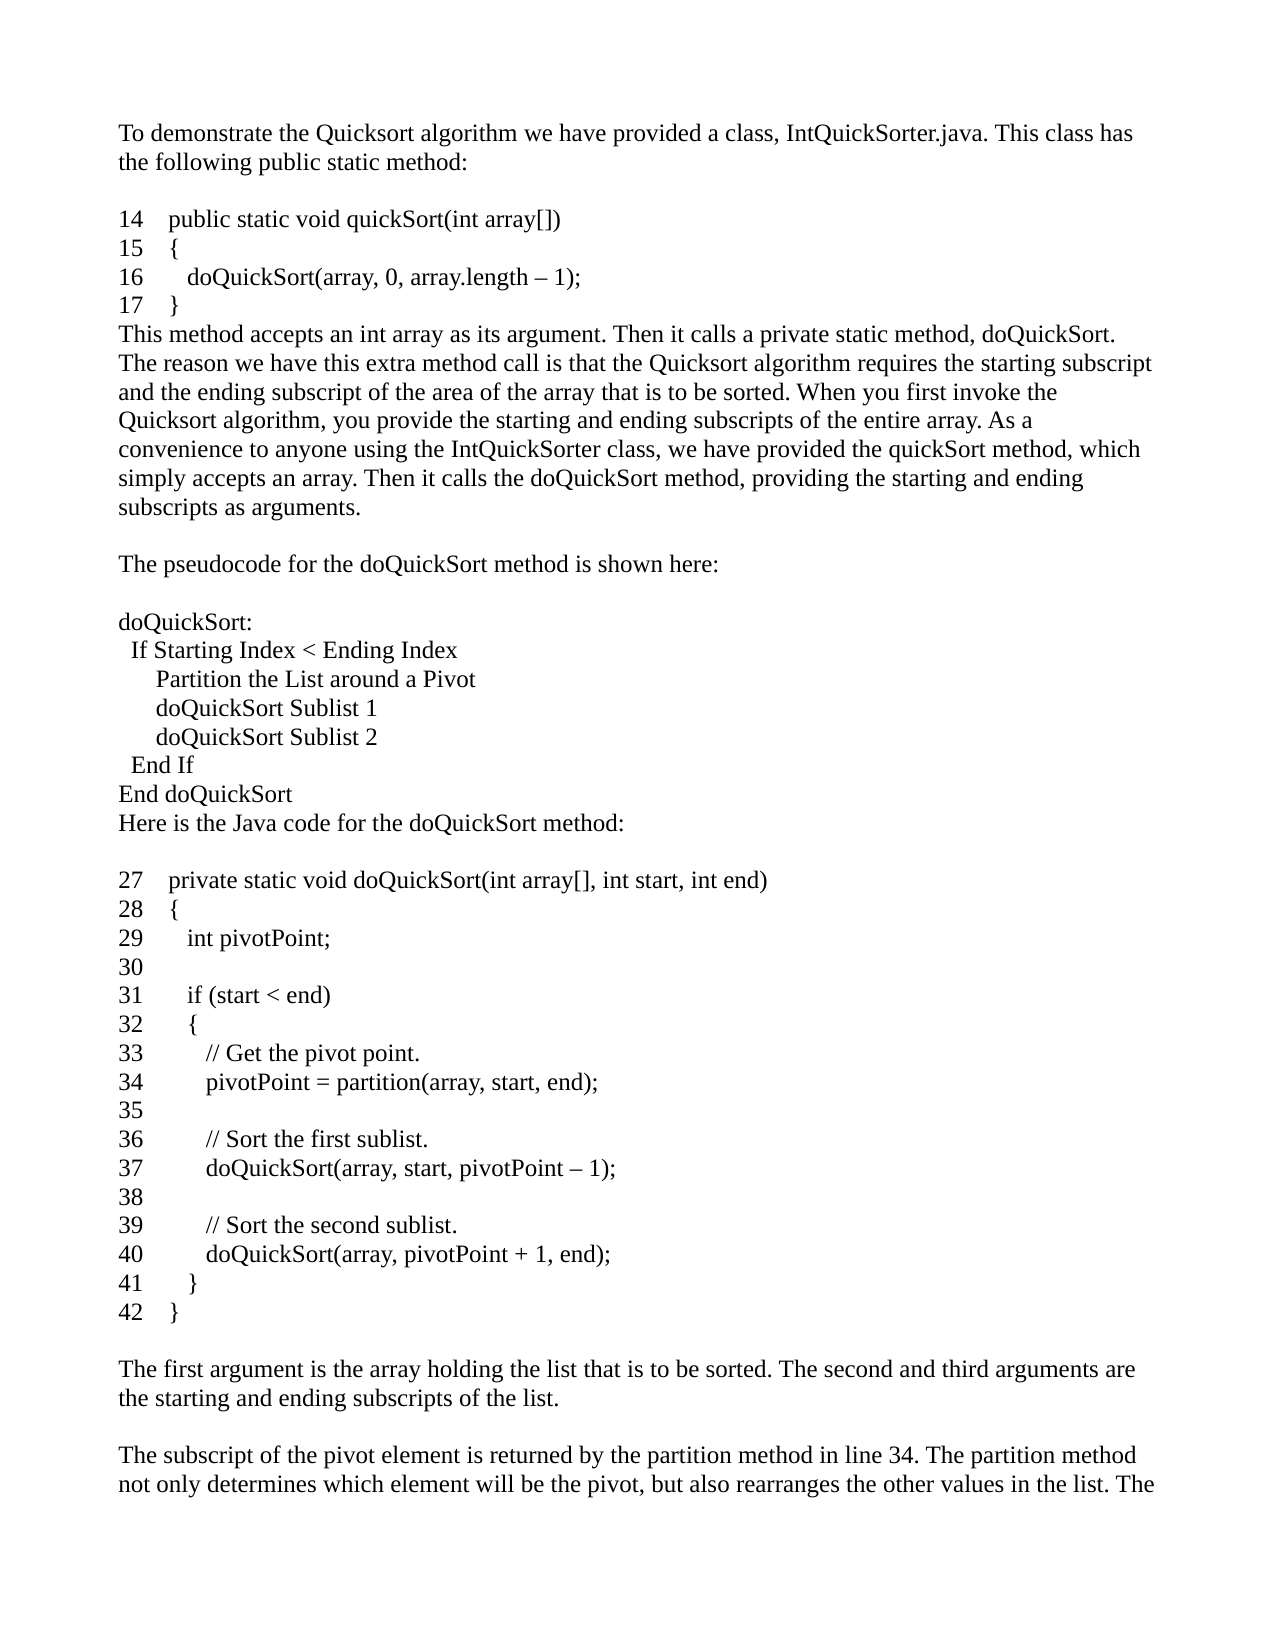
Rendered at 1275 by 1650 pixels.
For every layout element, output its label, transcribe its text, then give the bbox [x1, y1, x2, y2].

text Partition the List around a Pivot [118, 664, 1157, 693]
text 14 public static void quickSort(int array[]) [118, 204, 1157, 233]
text 31 if (start < end) [118, 981, 1157, 1009]
text 28 { [118, 894, 1157, 923]
text doQuickSort Sublist 2 [118, 722, 1157, 751]
text This method accepts an int array as its argument. Then it calls a private static method, doQuickSort. The reason we have this extra method call is that the Quicksort algorithm requires the starting subscript and the ending subscript of the area of the array that is to be sorted. When you first invoke the Quicksort algorithm, you provide the starting and ending subscripts of the entire array. As a convenience to anyone using the IntQuickSorter class, we have provided the quickSort method, which simply accepts an array. Then it calls the doQuickSort method, providing the starting and ending subscripts as arguments. [118, 319, 1157, 521]
text 33 // Get the pivot point. [118, 1038, 1157, 1067]
text 39 // Sort the second sublist. [118, 1211, 1157, 1239]
text 17 } [118, 291, 1157, 319]
text doQuickSort Sublist 1 [118, 693, 1157, 722]
text 30 [118, 952, 1157, 981]
text 41 } [118, 1268, 1157, 1297]
text 35 [118, 1096, 1157, 1124]
text 42 } [118, 1297, 1157, 1326]
text 40 doQuickSort(array, pivotPoint + 1, end); [118, 1239, 1157, 1268]
text End If [118, 751, 1157, 779]
text 27 private static void doQuickSort(int array[], int start, int end) [118, 866, 1157, 894]
text The pseudocode for the doQuickSort method is shown here: [118, 549, 1157, 578]
text Here is the Java code for the doQuickSort method: [118, 808, 1157, 837]
text 29 int pivotPoint; [118, 923, 1157, 952]
text doQuickSort: [118, 607, 1157, 636]
text 34 pivotPoint = partition(array, start, end); [118, 1067, 1157, 1096]
text To demonstrate the Quicksort algorithm we have provided a class, IntQuickSorter.java. This class has the following public static method: [118, 118, 1157, 176]
text The subscript of the pivot element is returned by the partition method in line 34. The partition method not only determines which element will be the pivot, but also rearranges the other values in the list. The [118, 1441, 1157, 1498]
text 36 // Sort the first sublist. [118, 1124, 1157, 1153]
text 37 doQuickSort(array, start, pivotPoint – 1); [118, 1153, 1157, 1182]
text The first argument is the array holding the list that is to be sorted. The second and third arguments are the starting and ending subscripts of the list. [118, 1354, 1157, 1412]
text 38 [118, 1182, 1157, 1211]
text If Starting Index < Ending Index [118, 636, 1157, 664]
text End doQuickSort [118, 779, 1157, 808]
text 15 { [118, 233, 1157, 262]
text 16 doQuickSort(array, 0, array.length – 1); [118, 262, 1157, 291]
text 32 { [118, 1009, 1157, 1038]
